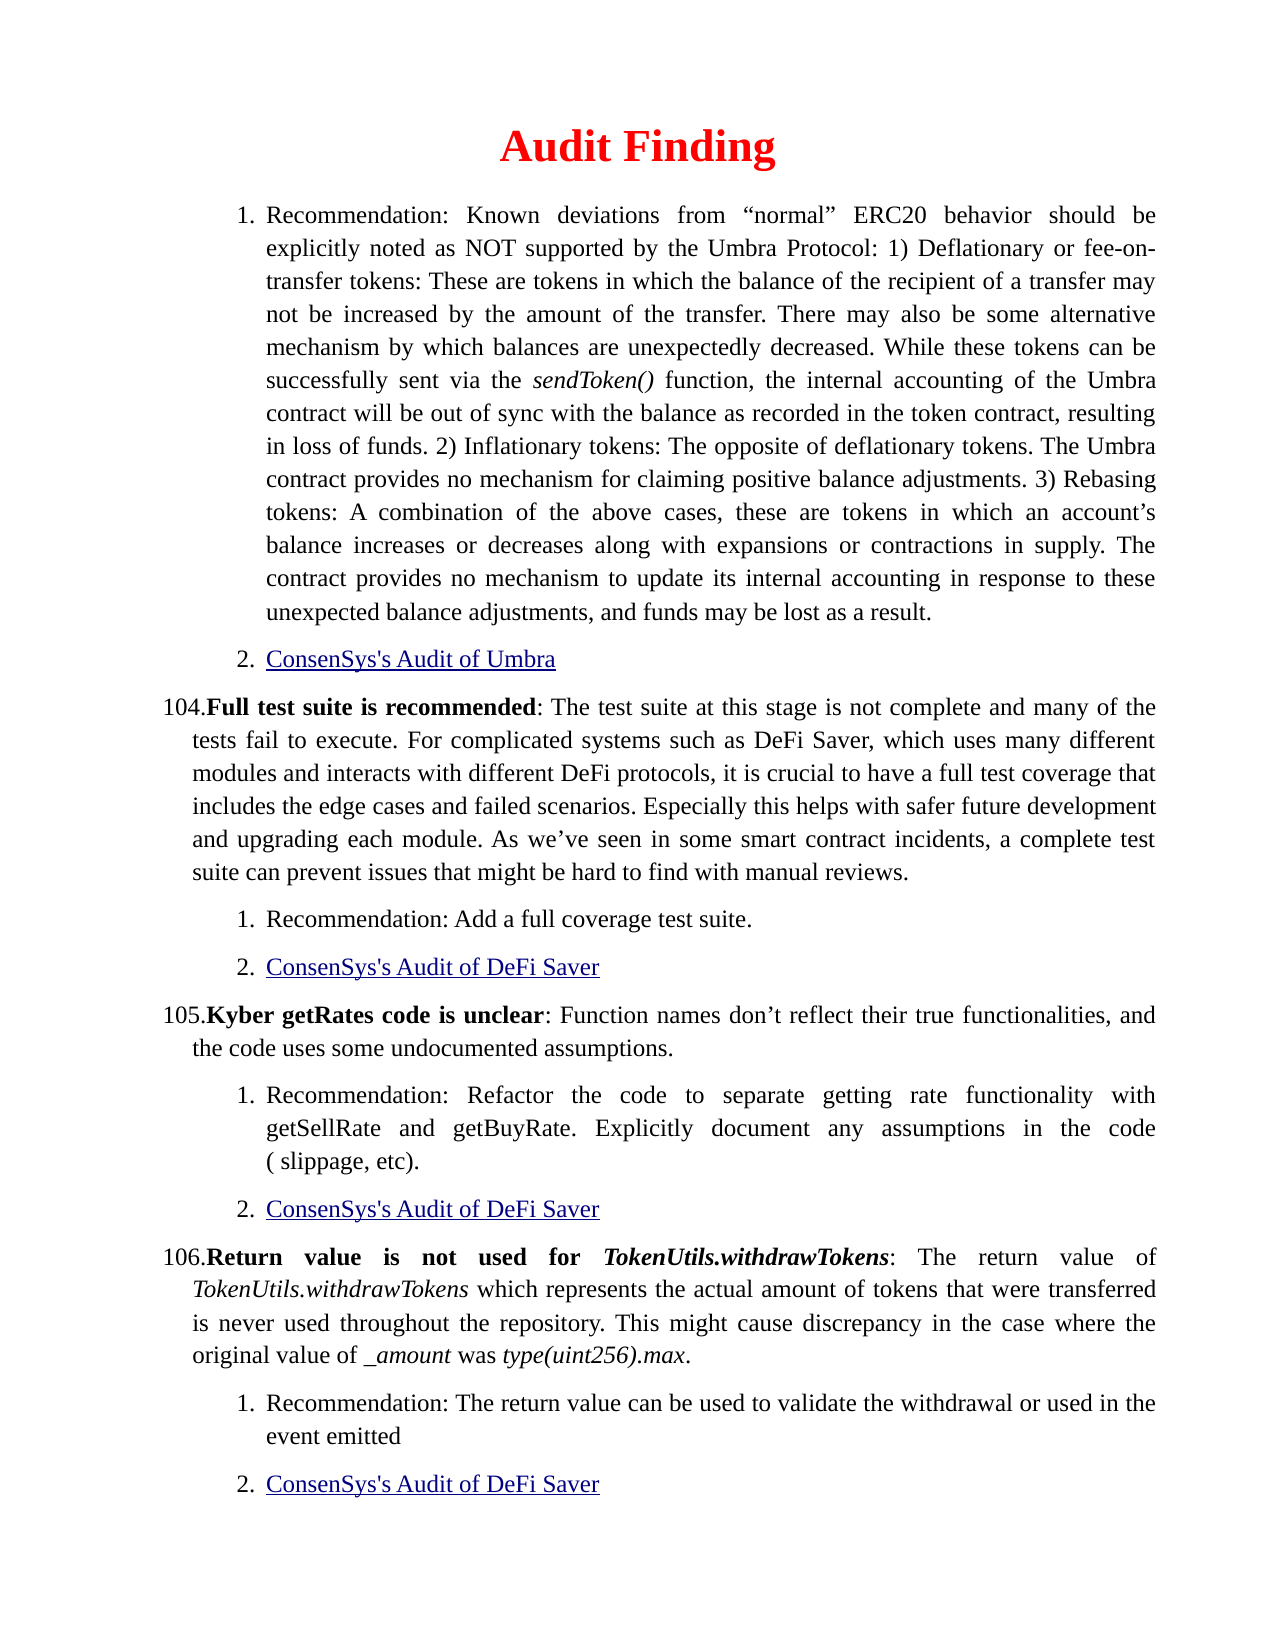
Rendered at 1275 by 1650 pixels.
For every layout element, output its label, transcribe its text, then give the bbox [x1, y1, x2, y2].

list Kyber getRates code is unclear: Function names don’t reflect their true functionalities, and the code uses some undocumented assumptions. [162, 1000, 1157, 1061]
list ConsenSys's Audit of DeFi Saver [236, 1469, 1157, 1498]
list Full test suite is recommended: The test suite at this stage is not complete and many of the tests fail to execute. For complicated systems such as DeFi Saver, which uses many different modules and interacts with different DeFi protocols, it is crucial to have a full test coverage that includes the edge cases and failed scenarios. Especially this helps with safer future development and upgrading each module. As we’ve seen in some smart contract incidents, a complete test suite can prevent issues that might be hard to find with manual reviews. [162, 692, 1157, 886]
list Recommendation: Refactor the code to separate getting rate functionality with getSellRate and getBuyRate. Explicitly document any assumptions in the code ( slippage, etc). [236, 1080, 1157, 1175]
list Recommendation: Known deviations from “normal” ERC20 behavior should be explicitly noted as NOT supported by the Umbra Protocol: 1) Deflationary or fee-on-transfer tokens: These are tokens in which the balance of the recipient of a transfer may not be increased by the amount of the transfer. There may also be some alternative mechanism by which balances are unexpectedly decreased. While these tokens can be successfully sent via the sendToken() function, the internal accounting of the Umbra contract will be out of sync with the balance as recorded in the token contract, resulting in loss of funds. 2) Inflationary tokens: The opposite of deflationary tokens. The Umbra contract provides no mechanism for claiming positive balance adjustments. 3) Rebasing tokens: A combination of the above cases, these are tokens in which an account’s balance increases or decreases along with expansions or contractions in supply. The contract provides no mechanism to update its internal accounting in response to these unexpected balance adjustments, and funds may be lost as a result. [236, 200, 1157, 625]
list Recommendation: Add a full coverage test suite. [236, 904, 1157, 933]
list ConsenSys's Audit of DeFi Saver [236, 1194, 1157, 1223]
list Return value is not used for TokenUtils.withdrawTokens: The return value of TokenUtils.withdrawTokens which represents the actual amount of tokens that were transferred is never used throughout the repository. This might cause discrepancy in the case where the original value of _amount was type(uint256).max. [162, 1242, 1157, 1369]
list ConsenSys's Audit of Umbra [236, 644, 1157, 673]
list ConsenSys's Audit of DeFi Saver [236, 952, 1157, 981]
list Recommendation: The return value can be used to validate the withdrawal or used in the event emitted [236, 1388, 1157, 1450]
